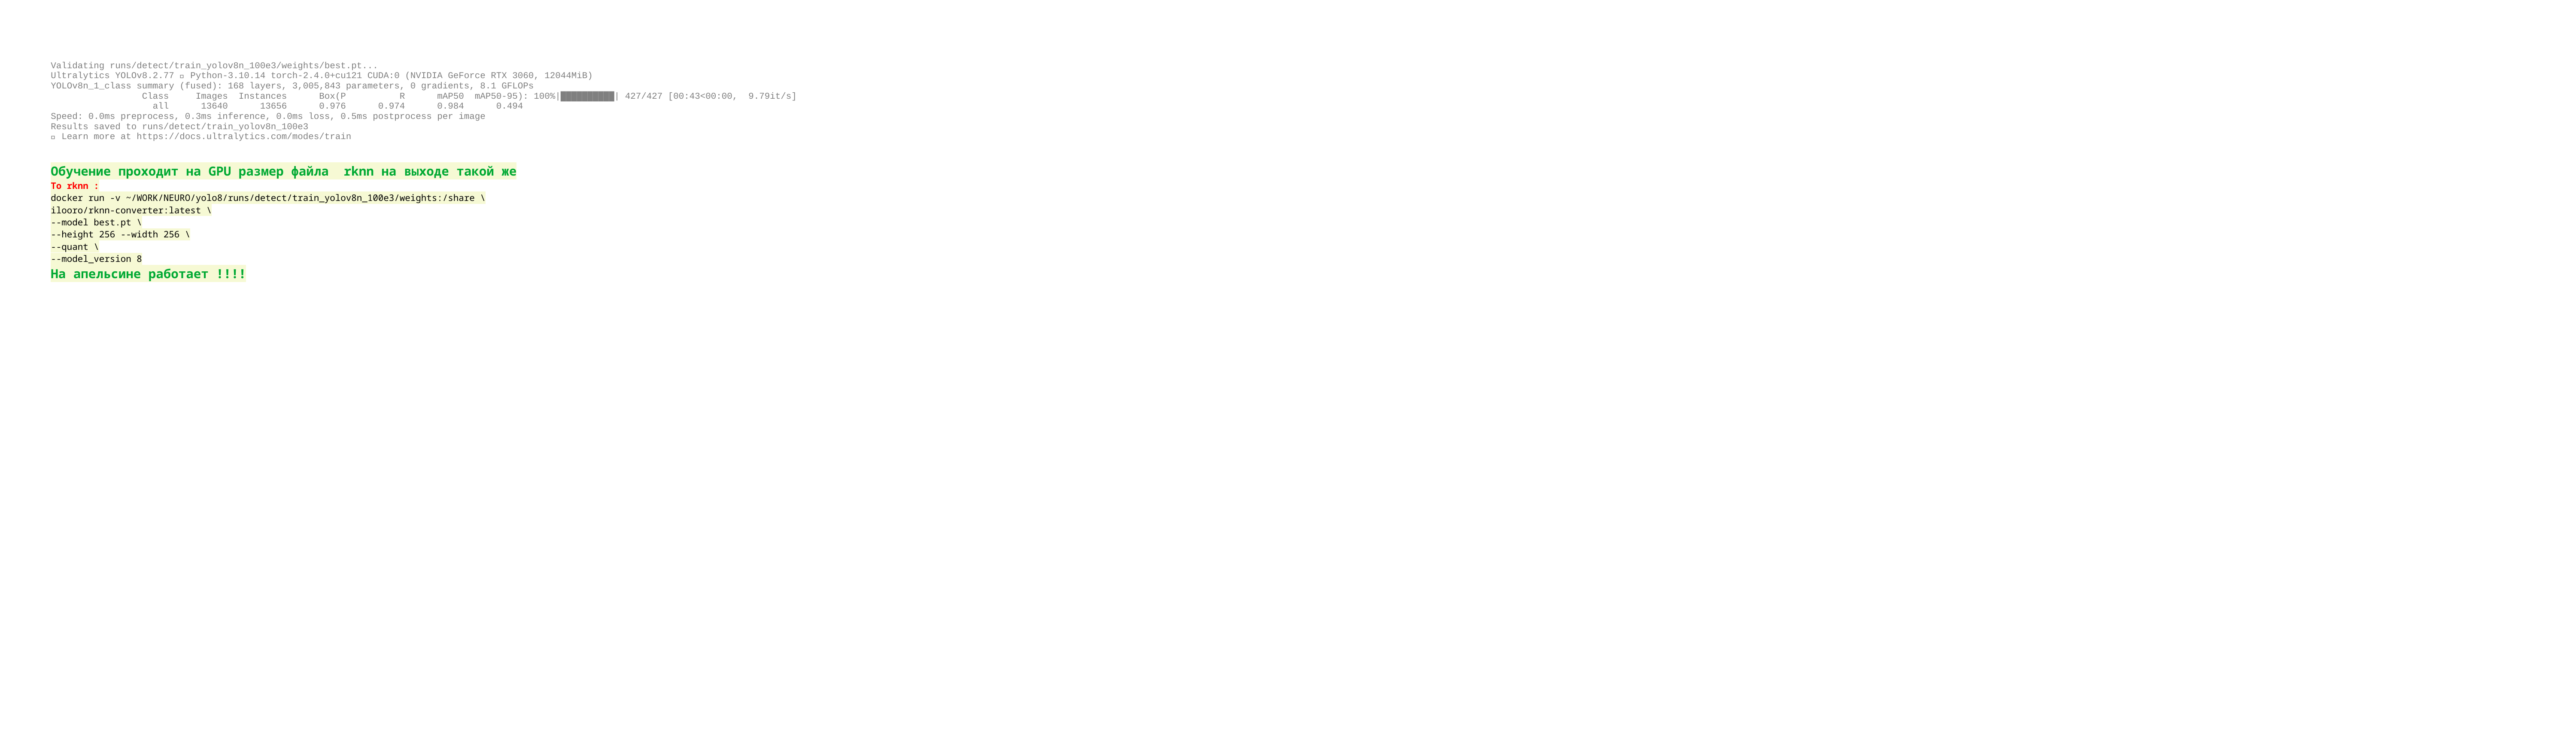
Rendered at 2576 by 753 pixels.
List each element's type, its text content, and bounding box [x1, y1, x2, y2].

text To rknn : [51, 179, 2525, 191]
text --model_version 8 [51, 252, 2525, 265]
text Обучение проходит на GPU размер файла rknn на выходе такой же [51, 162, 2525, 179]
text ilooro/rknn-converter:latest \ [51, 204, 2525, 216]
text Class Images Instances Box(P R mAP50 mAP50-95): 100%|██████████| 427/427 [00:43<00:00, 9.79it/s] [51, 91, 560, 101]
text YOLOv8n_1_class summary (fused): 168 layers, 3,005,843 parameters, 0 gradients, 8.1 GFLOPs [51, 81, 2525, 91]
text docker run -v ~/WORK/NEURO/yolo8/runs/detect/train_yolov8n_100e3/weights:/share \ [51, 191, 2525, 204]
text Class Images Instances Box(P R mAP50 mAP50-95): 100%|██████████| 427/427 [00:43<00:00, 9.79it/s] [614, 91, 2525, 101]
text --quant \ [51, 240, 2525, 252]
text --model best.pt \ [51, 216, 2525, 228]
text --height 256 --width 256 \ [51, 228, 2525, 240]
text Validating runs/detect/train_yolov8n_100e3/weights/best.pt... [51, 61, 2525, 71]
text Results saved to runs/detect/train_yolov8n_100e3 [51, 122, 2525, 132]
text Speed: 0.0ms preprocess, 0.3ms inference, 0.0ms loss, 0.5ms postprocess per image [51, 112, 2525, 122]
text На апельсине работает !!!! [51, 265, 2525, 282]
text Ultralytics YOLOv8.2.77 🚀 Python-3.10.14 torch-2.4.0+cu121 CUDA:0 (NVIDIA GeForce RTX 3060, 12044MiB) [51, 71, 2525, 81]
text 💡 Learn more at https://docs.ultralytics.com/modes/train [51, 132, 2525, 142]
text all 13640 13656 0.976 0.974 0.984 0.494 [51, 101, 2525, 112]
